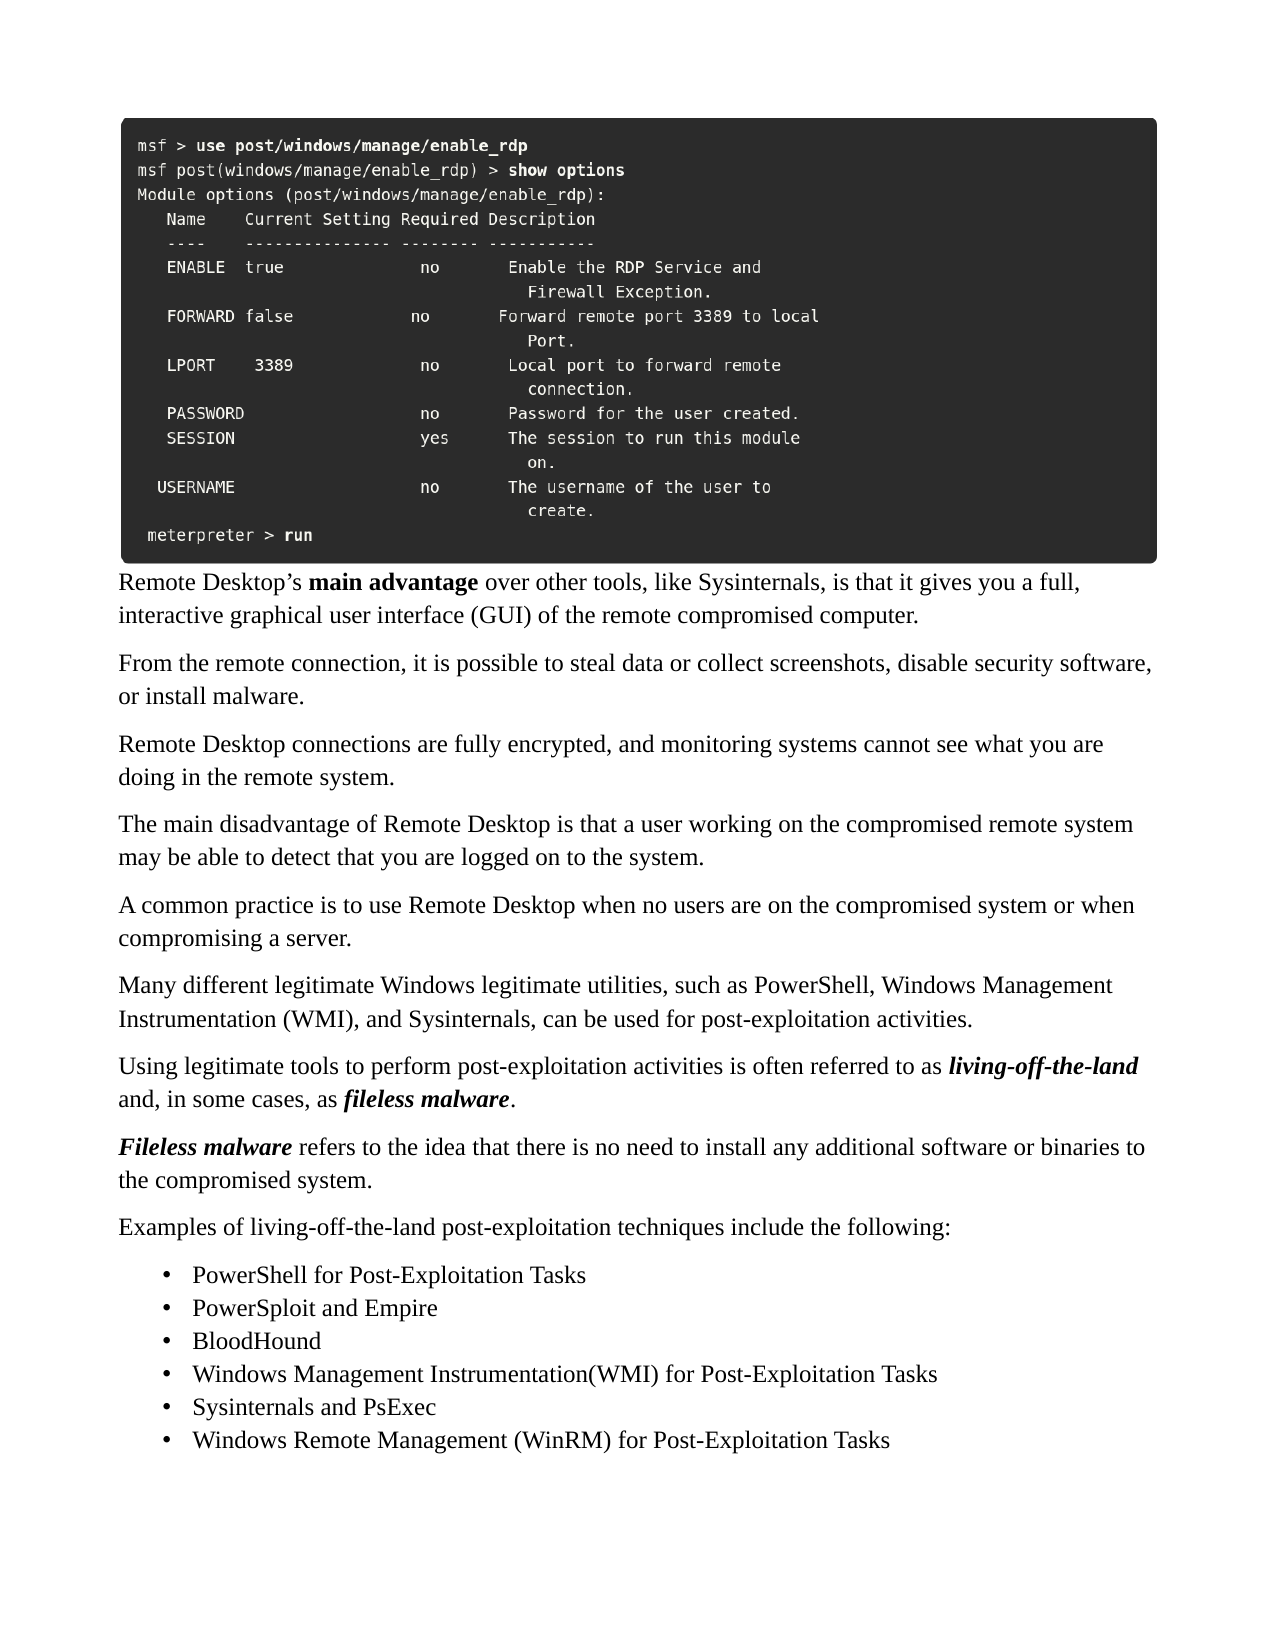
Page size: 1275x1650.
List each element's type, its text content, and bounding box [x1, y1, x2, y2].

list BloodHound [162, 1326, 1157, 1355]
text Using legitimate tools to perform post-exploitation activities is often referred to as living-off-the-land and, in some cases, as fileless malware. [118, 1051, 1157, 1113]
text A common practice is to use Remote Desktop when no users are on the compromised system or when compromising a server. [118, 890, 1157, 952]
list PowerShell for Post-Exploitation Tasks [162, 1260, 1157, 1289]
list Windows Remote Management (WinRM) for Post-Exploitation Tasks [162, 1425, 1157, 1454]
text From the remote connection, it is possible to steal data or collect screenshots, disable security software, or install malware. [118, 648, 1157, 710]
picture [118, 118, 1157, 564]
text Fileless malware refers to the idea that there is no need to install any additional software or binaries to the compromised system. [118, 1132, 1157, 1194]
text Remote Desktop’s main advantage over other tools, like Sysinternals, is that it gives you a full, interactive graphical user interface (GUI) of the remote compromised computer. [118, 564, 1157, 629]
text The main disadvantage of Remote Desktop is that a user working on the compromised remote system may be able to detect that you are logged on to the system. [118, 809, 1157, 871]
text Many different legitimate Windows legitimate utilities, such as PowerShell, Windows Management Instrumentation (WMI), and Sysinternals, can be used for post-exploitation activities. [118, 971, 1157, 1032]
list Windows Management Instrumentation(WMI) for Post-Exploitation Tasks [162, 1359, 1157, 1388]
text Remote Desktop connections are fully encrypted, and monitoring systems cannot see what you are doing in the remote system. [118, 729, 1157, 791]
list Sysinternals and PsExec [162, 1392, 1157, 1421]
text Examples of living-off-the-land post-exploitation techniques include the following: [118, 1212, 1157, 1241]
list PowerSploit and Empire [162, 1293, 1157, 1322]
